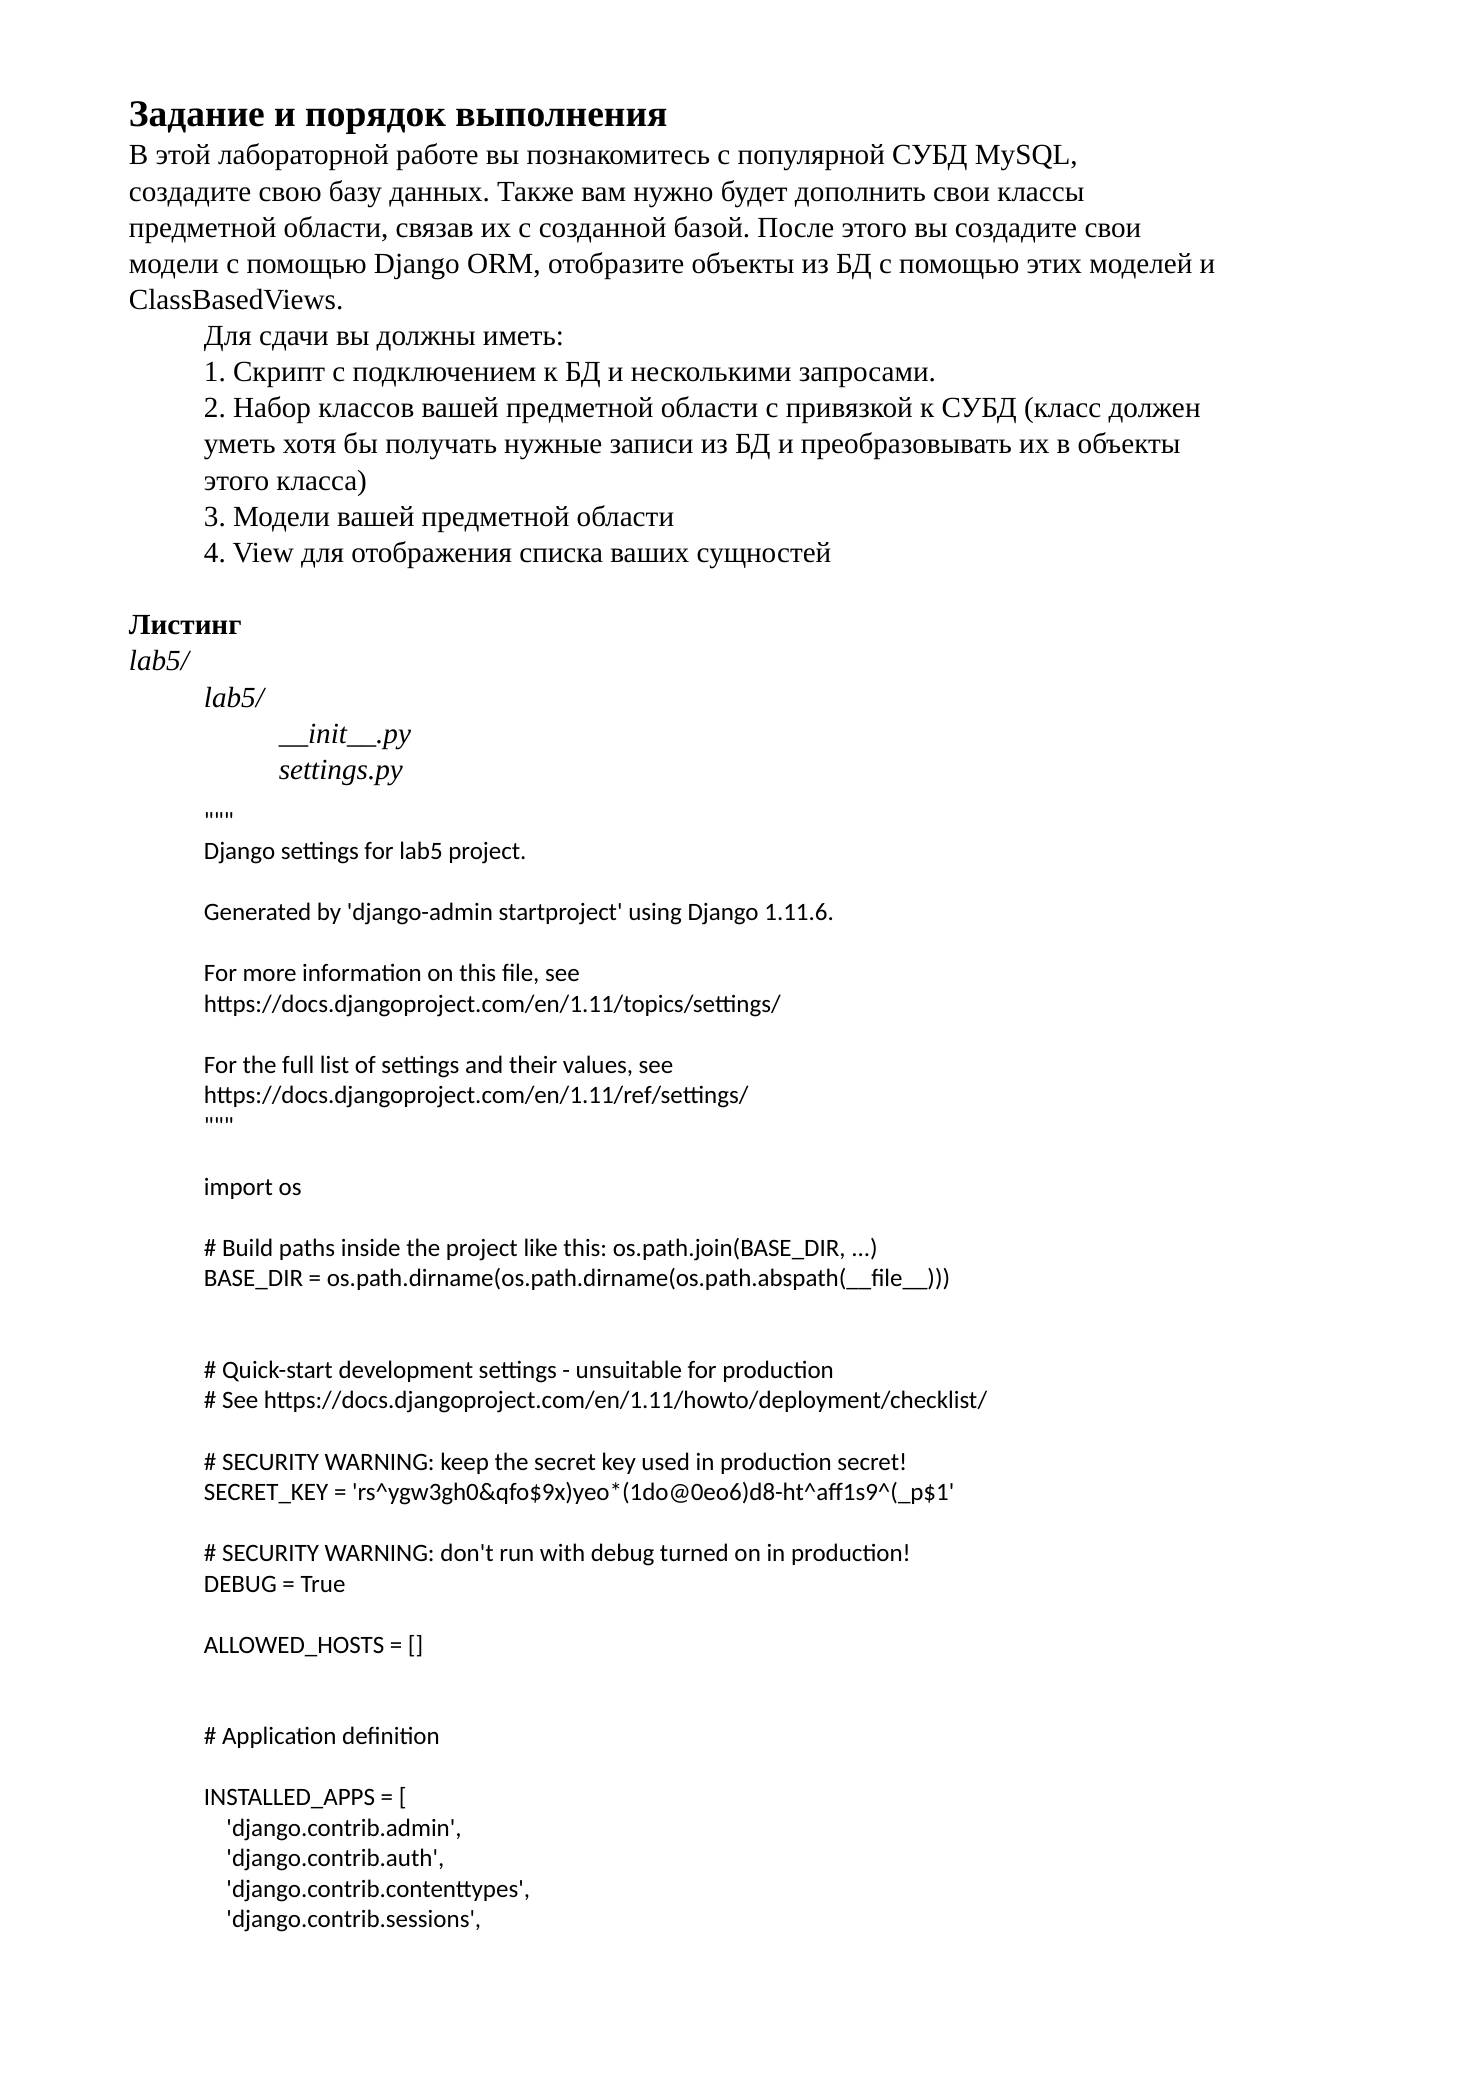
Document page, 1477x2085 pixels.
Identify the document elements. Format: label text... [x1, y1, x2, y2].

text ALLOWED_HOSTS = [] [129, 1629, 1348, 1659]
list ClassBasedViews. [129, 282, 1348, 316]
text # Application definition [129, 1720, 1348, 1751]
list предметной области, связав их с созданной базой. После этого вы создадите свои [129, 210, 1348, 243]
text 'django.contrib.auth', [129, 1842, 1348, 1873]
list создадите свою базу данных. Также вам нужно будет дополнить свои классы [129, 174, 1348, 207]
text DEBUG = True [129, 1568, 1348, 1598]
list В этой лабораторной работе вы познакомитесь с популярной СУБД MySQL, [129, 137, 1348, 171]
text # See https://docs.djangoproject.com/en/1.11/howto/deployment/checklist/ [129, 1385, 1348, 1415]
list Листинг [129, 607, 1348, 641]
text Generated by 'django-admin startproject' using Django 1.11.6. [129, 896, 1348, 927]
text https://docs.djangoproject.com/en/1.11/topics/settings/ [129, 988, 1348, 1018]
text # SECURITY WARNING: don't run with debug turned on in production! [129, 1537, 1348, 1568]
text # Build paths inside the project like this: os.path.join(BASE_DIR, ...) [129, 1232, 1348, 1263]
list 2. Набор классов вашей предметной области с привязкой к СУБД (класс должен [204, 391, 1348, 424]
list модели с помощью Django ORM, отобразите объекты из БД с помощью этих моделей и [129, 246, 1348, 279]
text BASE_DIR = os.path.dirname(os.path.dirname(os.path.abspath(__file__))) [129, 1263, 1348, 1293]
text """ [129, 1110, 1348, 1141]
list 1. Скрипт с подключением к БД и несколькими запросами. [204, 354, 1348, 388]
text For more information on this file, see [129, 957, 1348, 988]
list Для сдачи вы должны иметь: [204, 318, 1348, 352]
list уметь хотя бы получать нужные записи из БД и преобразовывать их в объекты [204, 427, 1348, 460]
text 'django.contrib.admin', [129, 1812, 1348, 1842]
text import os [129, 1171, 1348, 1202]
text 'django.contrib.sessions', [129, 1903, 1348, 1934]
text """ [129, 805, 1348, 835]
list Задание и порядок выполнения [129, 91, 1348, 134]
list 4. View для отображения списка ваших сущностей [204, 535, 1348, 569]
list этого класса) [204, 463, 1348, 496]
list settings.py [279, 752, 1348, 786]
list lab5/ [129, 643, 1348, 677]
text SECRET_KEY = 'rs^ygw3gh0&qfo$9x)yeo*(1do@0eo6)d8-ht^aff1s9^(_p$1' [129, 1476, 1348, 1507]
text Django settings for lab5 project. [129, 835, 1348, 866]
text INSTALLED_APPS = [ [129, 1781, 1348, 1812]
list 3. Модели вашей предметной области [204, 499, 1348, 532]
text For the full list of settings and their values, see [129, 1049, 1348, 1079]
text https://docs.djangoproject.com/en/1.11/ref/settings/ [129, 1079, 1348, 1110]
text # SECURITY WARNING: keep the secret key used in production secret! [129, 1446, 1348, 1476]
list __init__.py [279, 716, 1348, 749]
text 'django.contrib.contenttypes', [129, 1873, 1348, 1903]
list lab5/ [204, 680, 1348, 713]
text # Quick-start development settings - unsuitable for production [129, 1354, 1348, 1385]
